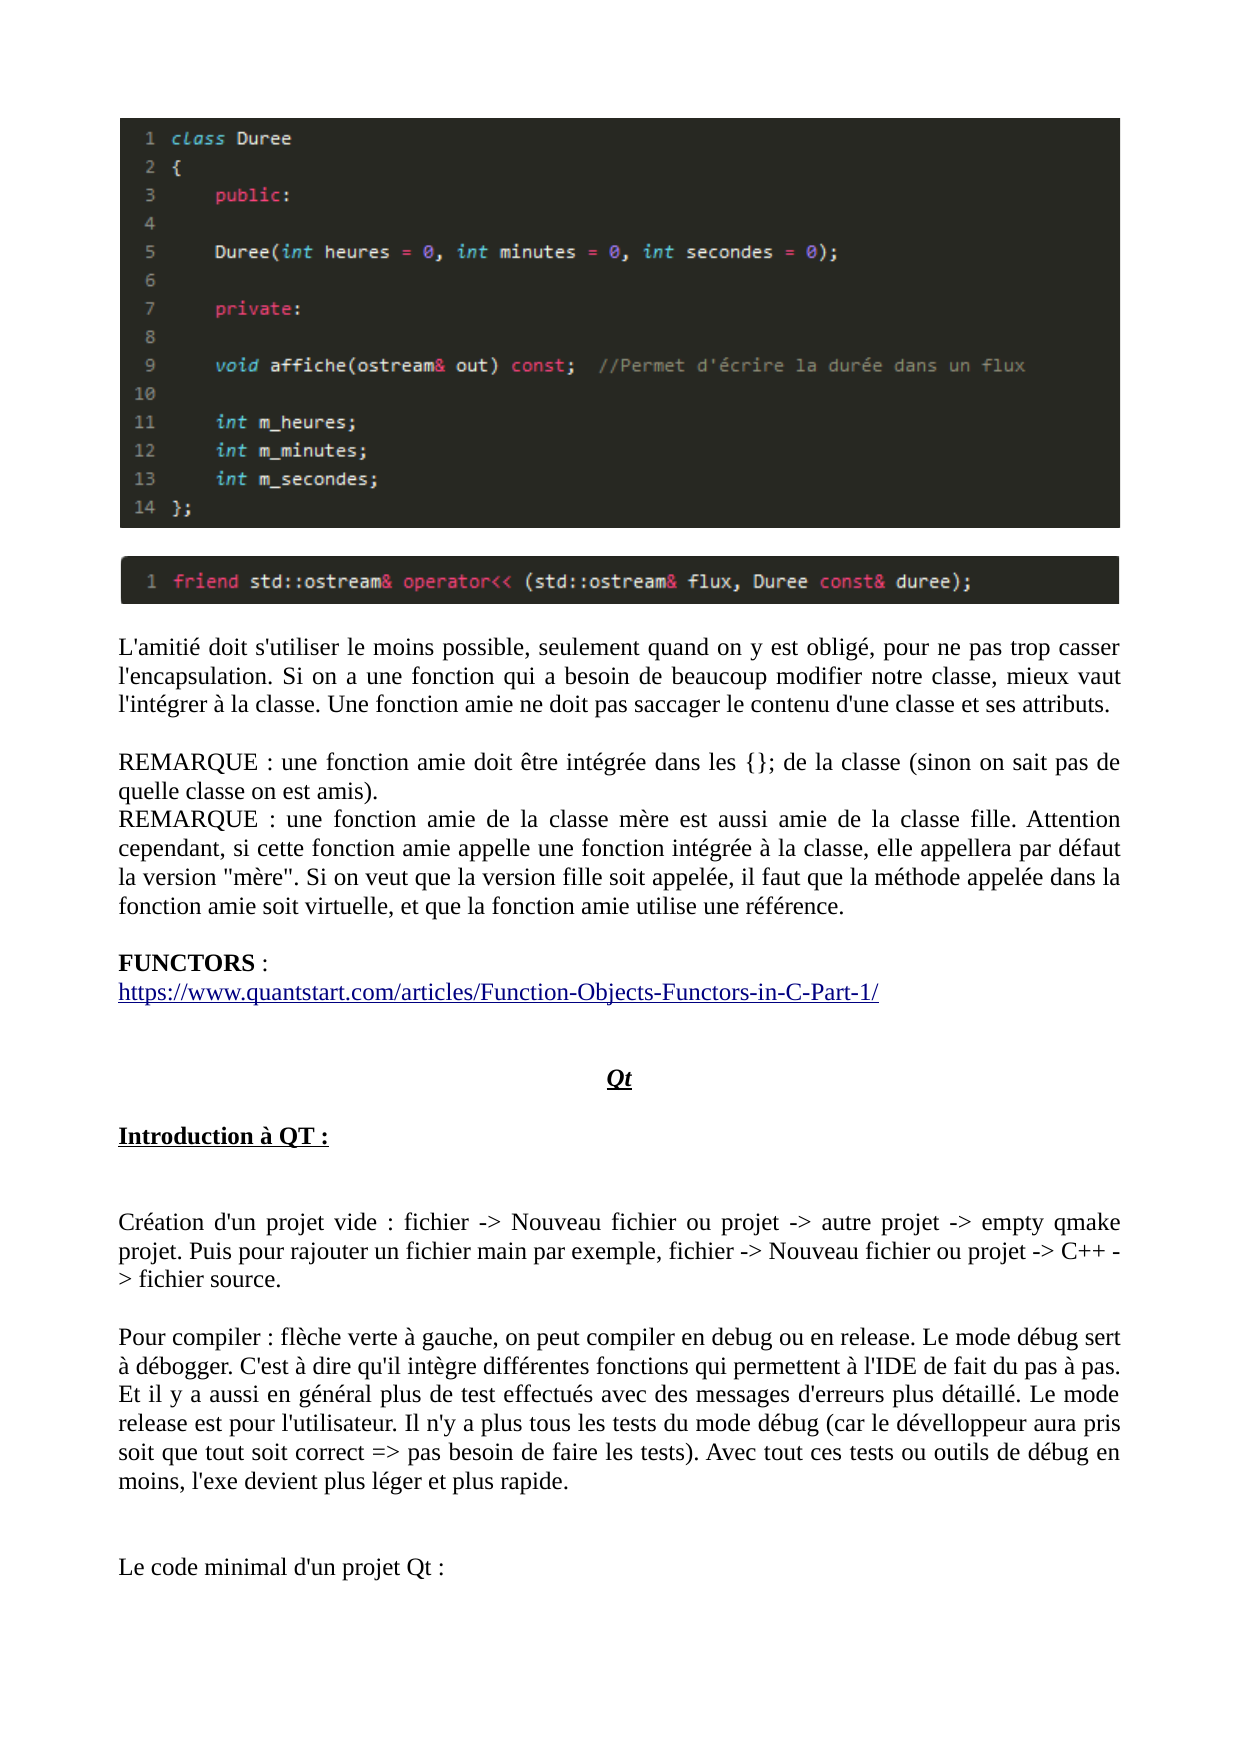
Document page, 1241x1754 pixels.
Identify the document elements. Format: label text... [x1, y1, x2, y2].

text L'amitié doit s'utiliser le moins possible, seulement quand on y est obligé, pour ne pas trop casser l'encapsulation. Si on a une fonction qui a besoin de beaucoup modifier notre classe, mieux vaut l'intégrer à la classe. Une fonction amie ne doit pas saccager le contenu d'une classe et ses attributs. [118, 632, 1122, 718]
text REMARQUE : une fonction amie doit être intégrée dans les {}; de la classe (sinon on sait pas de quelle classe on est amis). [118, 747, 1122, 804]
text Création d'un projet vide : fichier -> Nouveau fichier ou projet -> autre projet -> empty qmake projet. Puis pour rajouter un fichier main par exemple, fichier -> Nouveau fichier ou projet -> C++ -> fichier source. [118, 1207, 1122, 1293]
text Pour compiler : flèche verte à gauche, on peut compiler en debug ou en release. Le mode débug sert à débogger. C'est à dire qu'il intègre différentes fonctions qui permettent à l'IDE de fait du pas à pas. Et il y a aussi en général plus de test effectués avec des messages d'erreurs plus détaillé. Le mode release est pour l'utilisateur. Il n'y a plus tous les tests du mode débug (car le dévelloppeur aura pris soit que tout soit correct => pas besoin de faire les tests). Avec tout ces tests ou outils de débug en moins, l'exe devient plus léger et plus rapide. [118, 1322, 1122, 1494]
text https://www.quantstart.com/articles/Function-Objects-Functors-in-C-Part-1/ [118, 977, 1122, 1006]
text REMARQUE : une fonction amie de la classe mère est aussi amie de la classe fille. Attention cependant, si cette fonction amie appelle une fonction intégrée à la classe, elle appellera par défaut la version "mère". Si on veut que la version fille soit appelée, il faut que la méthode appelée dans la fonction amie soit virtuelle, et que la fonction amie utilise une référence. [118, 804, 1122, 919]
text Le code minimal d'un projet Qt : [118, 1552, 1122, 1581]
text FUNCTORS : [118, 948, 1122, 977]
text Introduction à QT : [118, 1121, 1122, 1149]
text Qt [118, 1063, 1122, 1092]
